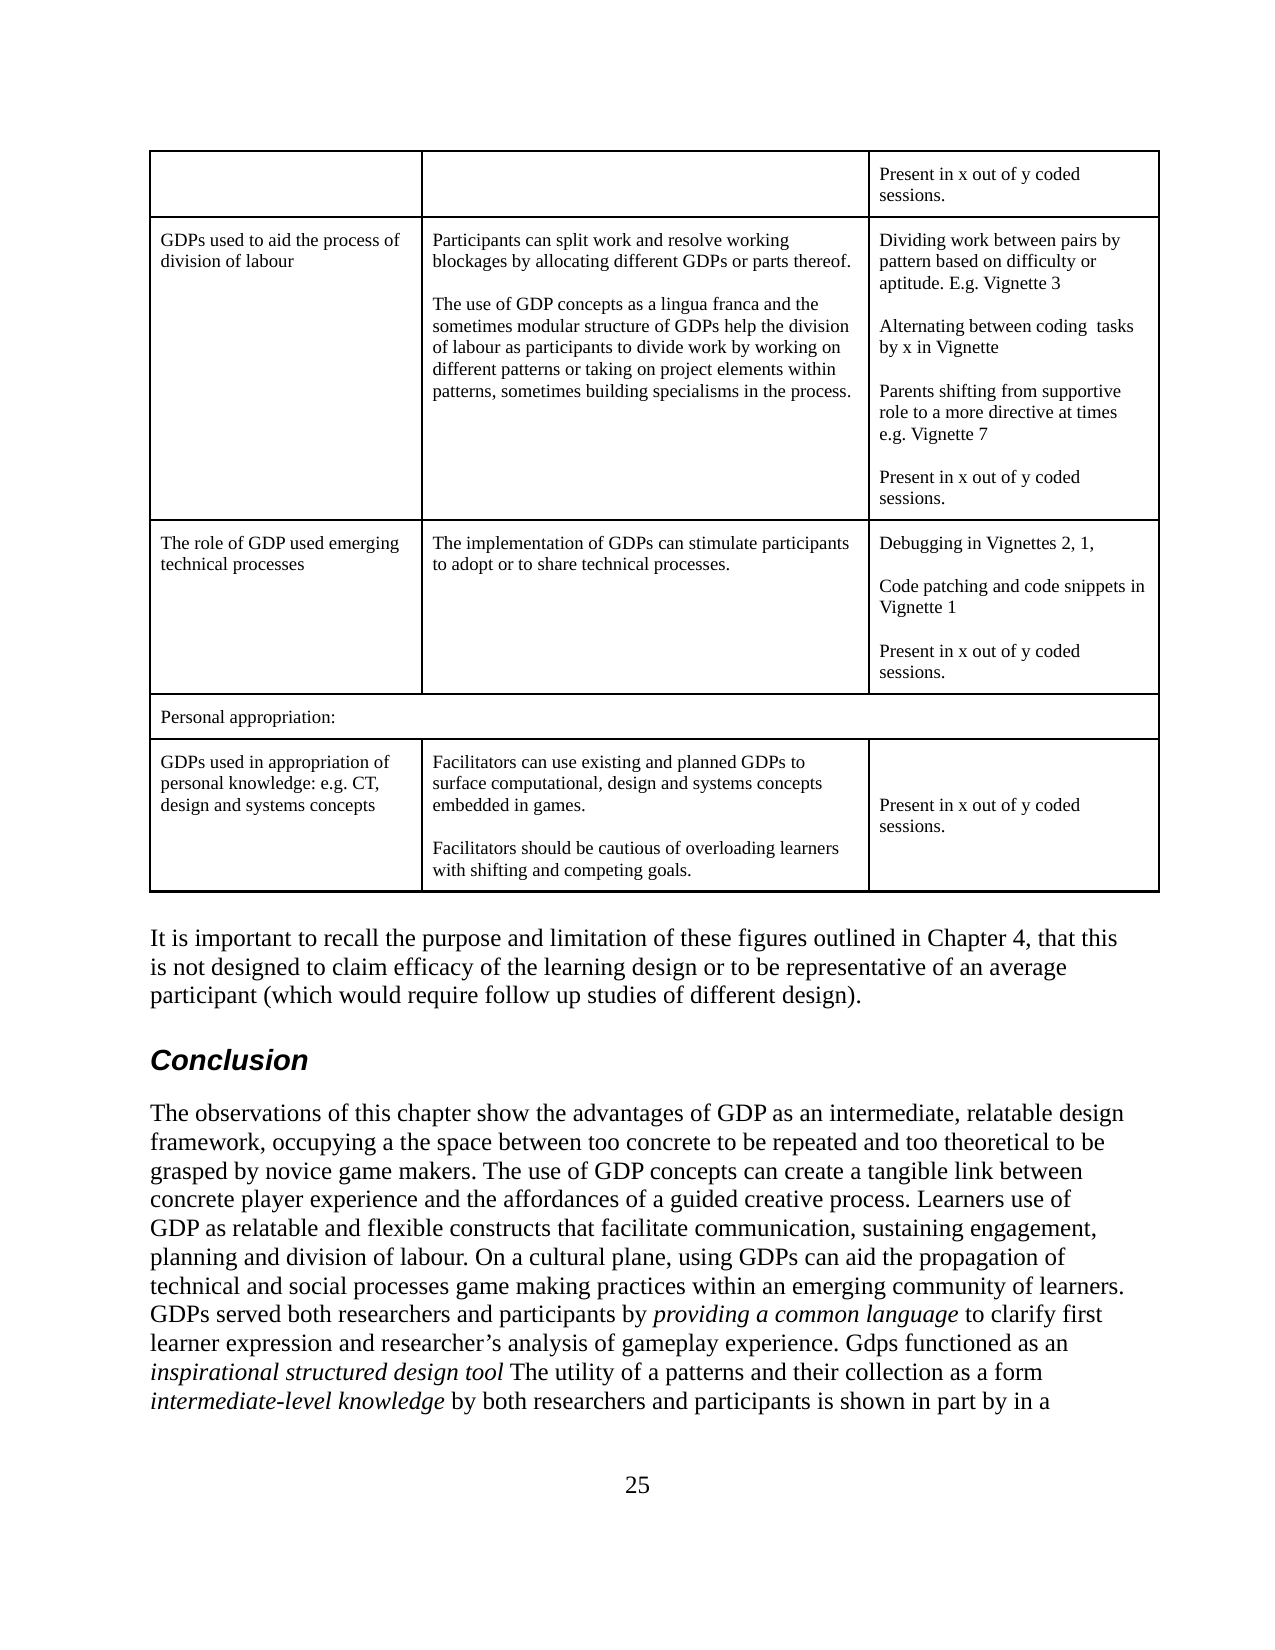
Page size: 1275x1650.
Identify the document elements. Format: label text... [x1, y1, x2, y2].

table_cell Participants can split work and resolve working blockages by allocating different GDPs or parts thereof. The use of GDP concepts as a lingua franca and the sometimes modular structure of GDPs help the division of labour as participants to divide work by working on different patterns or taking on project elements within patterns, sometimes building specialisms in the process. [423, 218, 868, 519]
table_cell Present in x out of y coded sessions. [870, 152, 1158, 216]
table_cell Dividing work between pairs by pattern based on difficulty or aptitude. E.g. Vignette 3 Alternating between coding tasks by x in Vignette Parents shifting from supportive role to a more directive at times e.g. Vignette 7 Present in x out of y coded sessions. [870, 218, 1158, 519]
table_cell GDPs used to aid the process of division of labour [151, 218, 421, 519]
table_cell [151, 152, 421, 216]
table_cell Facilitators can use existing and planned GDPs to surface computational, design and systems concepts embedded in games. Facilitators should be cautious of overloading learners with shifting and competing goals. [423, 740, 868, 890]
subtitle Conclusion [150, 1043, 1125, 1077]
table_cell Personal appropriation: [151, 695, 1158, 738]
table_cell GDPs used in appropriation of personal knowledge: e.g. CT, design and systems concepts [151, 740, 421, 890]
table_cell Present in x out of y coded sessions. [870, 740, 1158, 890]
table_cell Debugging in Vignettes 2, 1, Code patching and code snippets in Vignette 1 Present in x out of y coded sessions. [870, 521, 1158, 693]
table_cell The implementation of GDPs can stimulate participants to adopt or to share technical processes. [423, 521, 868, 693]
table_cell The role of GDP used emerging technical processes [151, 521, 421, 693]
table_cell [423, 152, 868, 216]
text The observations of this chapter show the advantages of GDP as an intermediate, relatable design framework, occupying a the space between too concrete to be repeated and too theoretical to be grasped by novice game makers. The use of GDP concepts can create a tangible link between concrete player experience and the affordances of a guided creative process. Learners use of GDP as relatable and flexible constructs that facilitate communication, sustaining engagement, planning and division of labour. On a cultural plane, using GDPs can aid the propagation of technical and social processes game making practices within an emerging community of learners. GDPs served both researchers and participants by providing a common language to clarify first learner expression and researcher’s analysis of gameplay experience. Gdps functioned as an inspirational structured design tool The utility of a patterns and their collection as a form intermediate-level knowledge by both researchers and participants is shown in part by in a [150, 1098, 1125, 1414]
text It is important to recall the purpose and limitation of these figures outlined in Chapter 4, that this is not designed to claim efficacy of the learning design or to be representative of an average participant (which would require follow up studies of different design). [150, 923, 1125, 1009]
